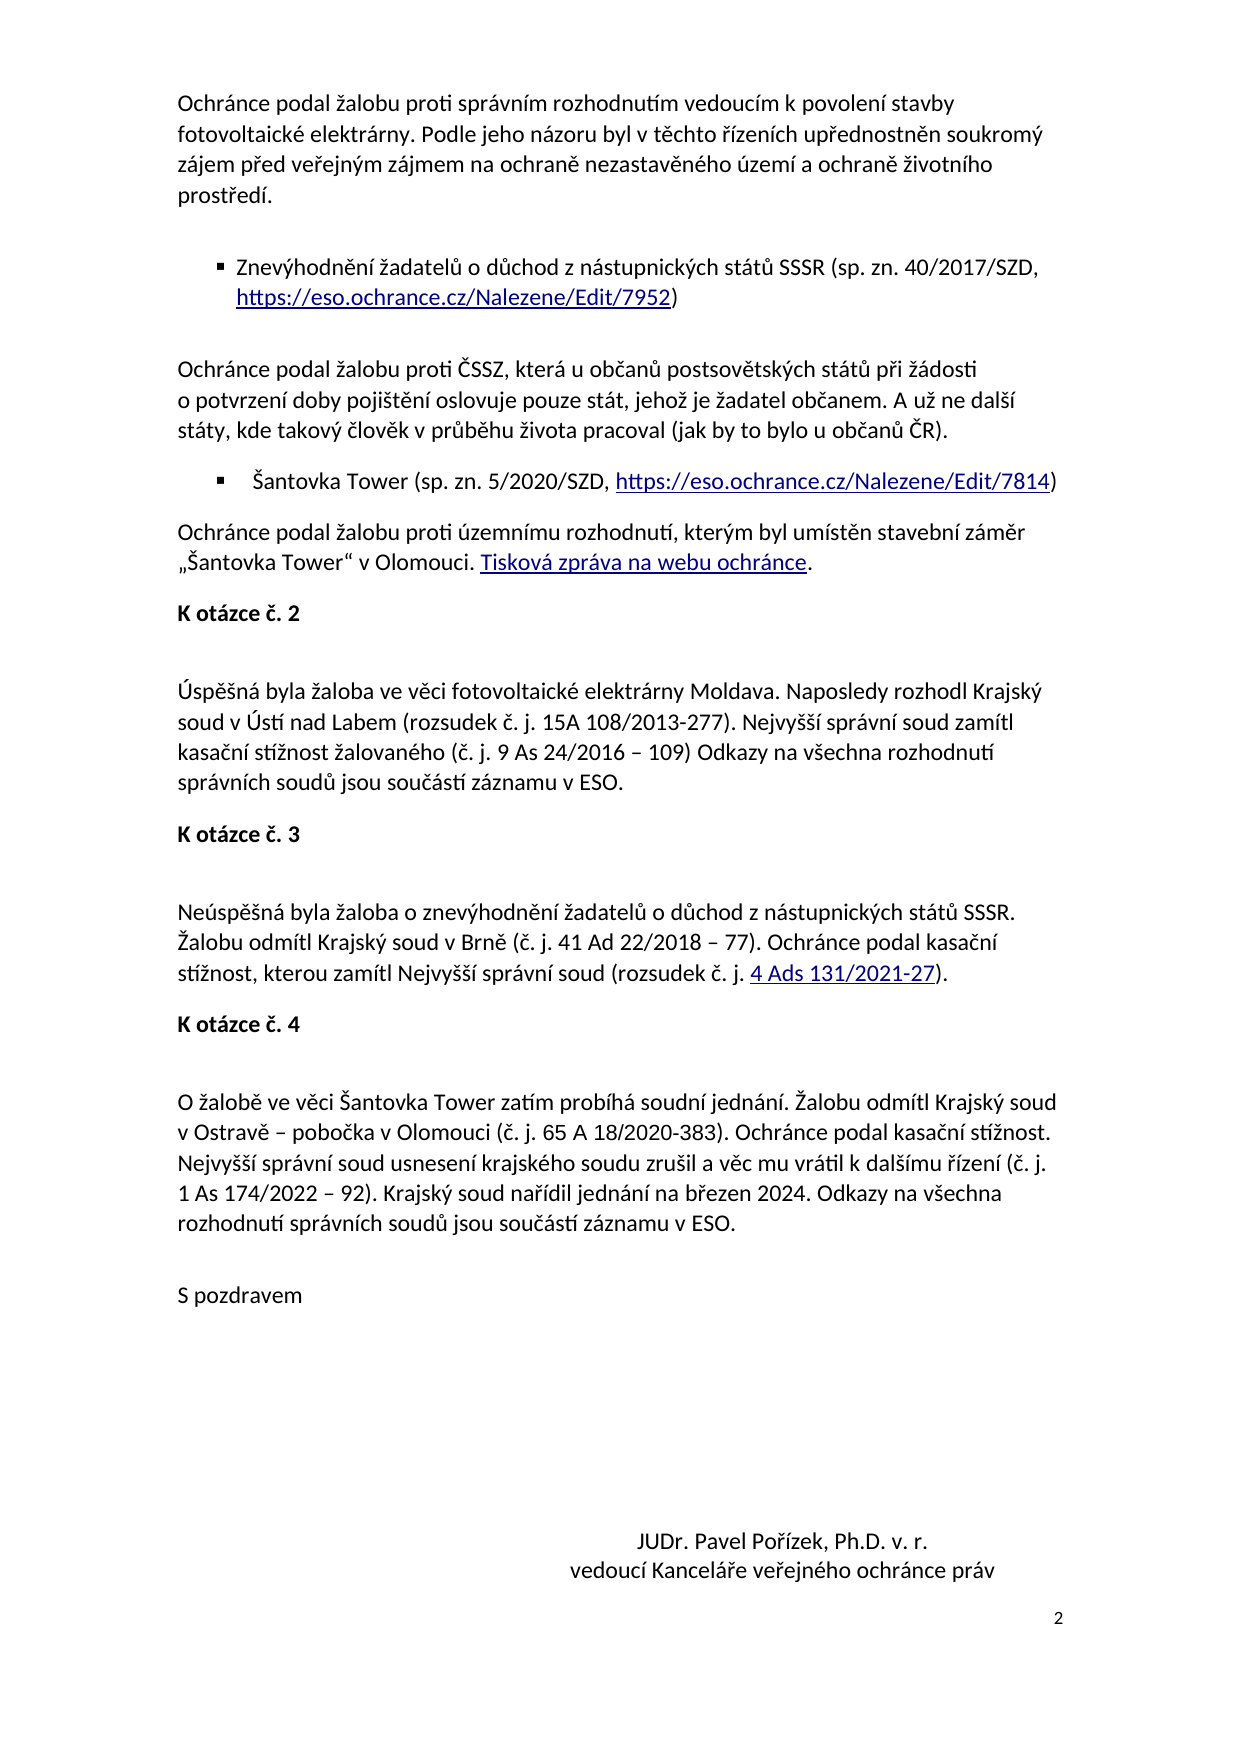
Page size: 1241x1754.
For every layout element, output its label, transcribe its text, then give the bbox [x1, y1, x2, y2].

text Ochránce podal žalobu proti ČSSZ, která u občanů postsovětských států při žádosti o potvrzení doby pojištění oslovuje pouze stát, jehož je žadatel občanem. A už ne další státy, kde takový člověk v průběhu života pracoval (jak by to bylo u občanů ČR). [177, 354, 1063, 444]
text Ochránce podal žalobu proti územnímu rozhodnutí, kterým byl umístěn stavební záměr „Šantovka Tower“ v Olomouci. Tisková zpráva na webu ochránce. [177, 517, 1063, 576]
text Ochránce podal žalobu proti správním rozhodnutím vedoucím k povolení stavby fotovoltaické elektrárny. Podle jeho názoru byl v těchto řízeních upřednostněn soukromý zájem před veřejným zájmem na ochraně nezastavěného území a ochraně životního prostředí. [177, 88, 1063, 209]
subtitle K otázce č. 2 [177, 598, 1063, 627]
text vedoucí Kanceláře veřejného ochránce práv [502, 1555, 1063, 1584]
text Neúspěšná byla žaloba o znevýhodnění žadatelů o důchod z nástupnických států SSSR. Žalobu odmítl Krajský soud v Brně (č. j. 41 Ad 22/2018 – 77). Ochránce podal kasační stížnost, kterou zamítl Nejvyšší správní soud (rozsudek č. j. 4 Ads 131/2021-27). [177, 897, 1063, 987]
list Znevýhodnění žadatelů o důchod z nástupnických států SSSR (sp. zn. 40/2017/SZD, https://eso.ochrance.cz/Nalezene/Edit/7952) [215, 252, 1063, 312]
subtitle K otázce č. 4 [177, 1009, 1063, 1038]
text O žalobě ve věci Šantovka Tower zatím probíhá soudní jednání. Žalobu odmítl Krajský soud v Ostravě – pobočka v Olomouci (č. j. 65 A 18/2020-383). Ochránce podal kasační stížnost. Nejvyšší správní soud usnesení krajského soudu zrušil a věc mu vrátil k dalšímu řízení (č. j. 1 As 174/2022 – 92). Krajský soud nařídil jednání na březen 2024. Odkazy na všechna rozhodnutí správních soudů jsou součástí záznamu v ESO. [177, 1087, 1063, 1238]
text JUDr. Pavel Pořízek, Ph.D. v. r. [502, 1526, 1063, 1555]
list Šantovka Tower (sp. zn. 5/2020/SZD, https://eso.ochrance.cz/Nalezene/Edit/7814) [215, 466, 1063, 496]
text S pozdravem [177, 1281, 1063, 1310]
text Úspěšná byla žaloba ve věci fotovoltaické elektrárny Moldava. Naposledy rozhodl Krajský soud v Ústí nad Labem (rozsudek č. j. 15A 108/2013-277). Nejvyšší správní soud zamítl kasační stížnost žalovaného (č. j. 9 As 24/2016 – 109) Odkazy na všechna rozhodnutí správních soudů jsou součástí záznamu v ESO. [177, 676, 1063, 797]
subtitle K otázce č. 3 [177, 819, 1063, 848]
